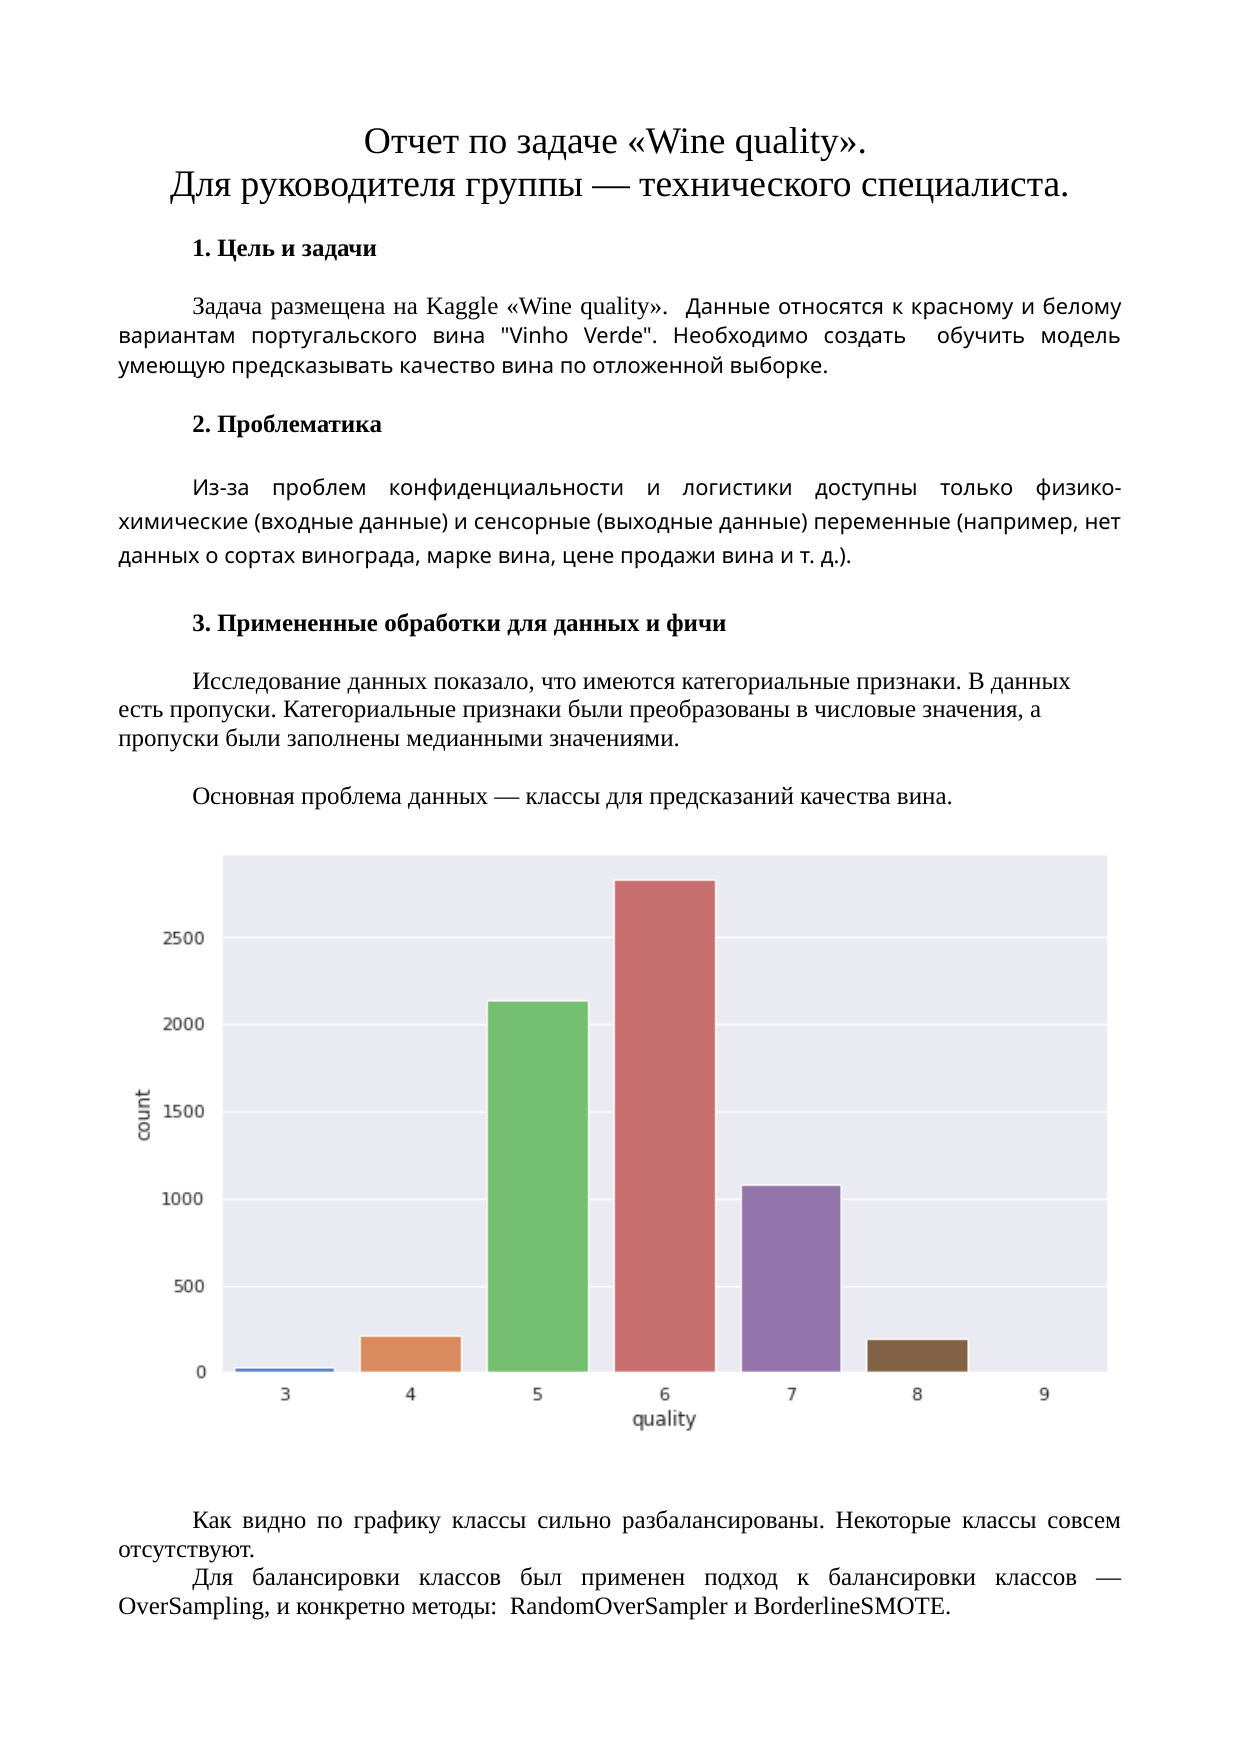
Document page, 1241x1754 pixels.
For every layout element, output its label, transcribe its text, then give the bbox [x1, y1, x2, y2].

text Из-за проблем конфиденциальности и логистики доступны только физико-химические (входные данные) и сенсорные (выходные данные) переменные (например, нет данных о сортах винограда, марке вина, цене продажи вина и т. д.). [118, 472, 1122, 570]
text 3. Примененные обработки для данных и фичи [118, 608, 1122, 637]
text Задача размещена на Kaggle «Wine quality». Данные относятся к красному и белому вариантам португальского вина "Vinho Verde". Необходимо создать обучить модель умеющую предсказывать качество вина по отложенной выборке. [118, 291, 1122, 380]
text 1. Цель и задачи [118, 233, 1122, 262]
text Исследование данных показало, что имеются категориальные признаки. В данных есть пропуски. Категориальные признаки были преобразованы в числовые значения, а пропуски были заполнены медианными значениями. [118, 666, 1122, 752]
table_header [118, 838, 1122, 1476]
text Основная проблема данных — классы для предсказаний качества вина. [118, 781, 1122, 809]
text 2. Проблематика [118, 409, 1122, 437]
text Как видно по графику классы сильно разбалансированы. Некоторые классы совсем отсутствуют. [118, 1505, 1122, 1562]
text Отчет по задаче «Wine quality». Для руководителя группы — технического специалиста. [118, 118, 1122, 204]
picture [123, 844, 1117, 1442]
text Для балансировки классов был применен подход к балансировки классов — OverSampling, и конкретно методы: RandomOverSampler и BorderlineSMOTE. [118, 1562, 1122, 1620]
